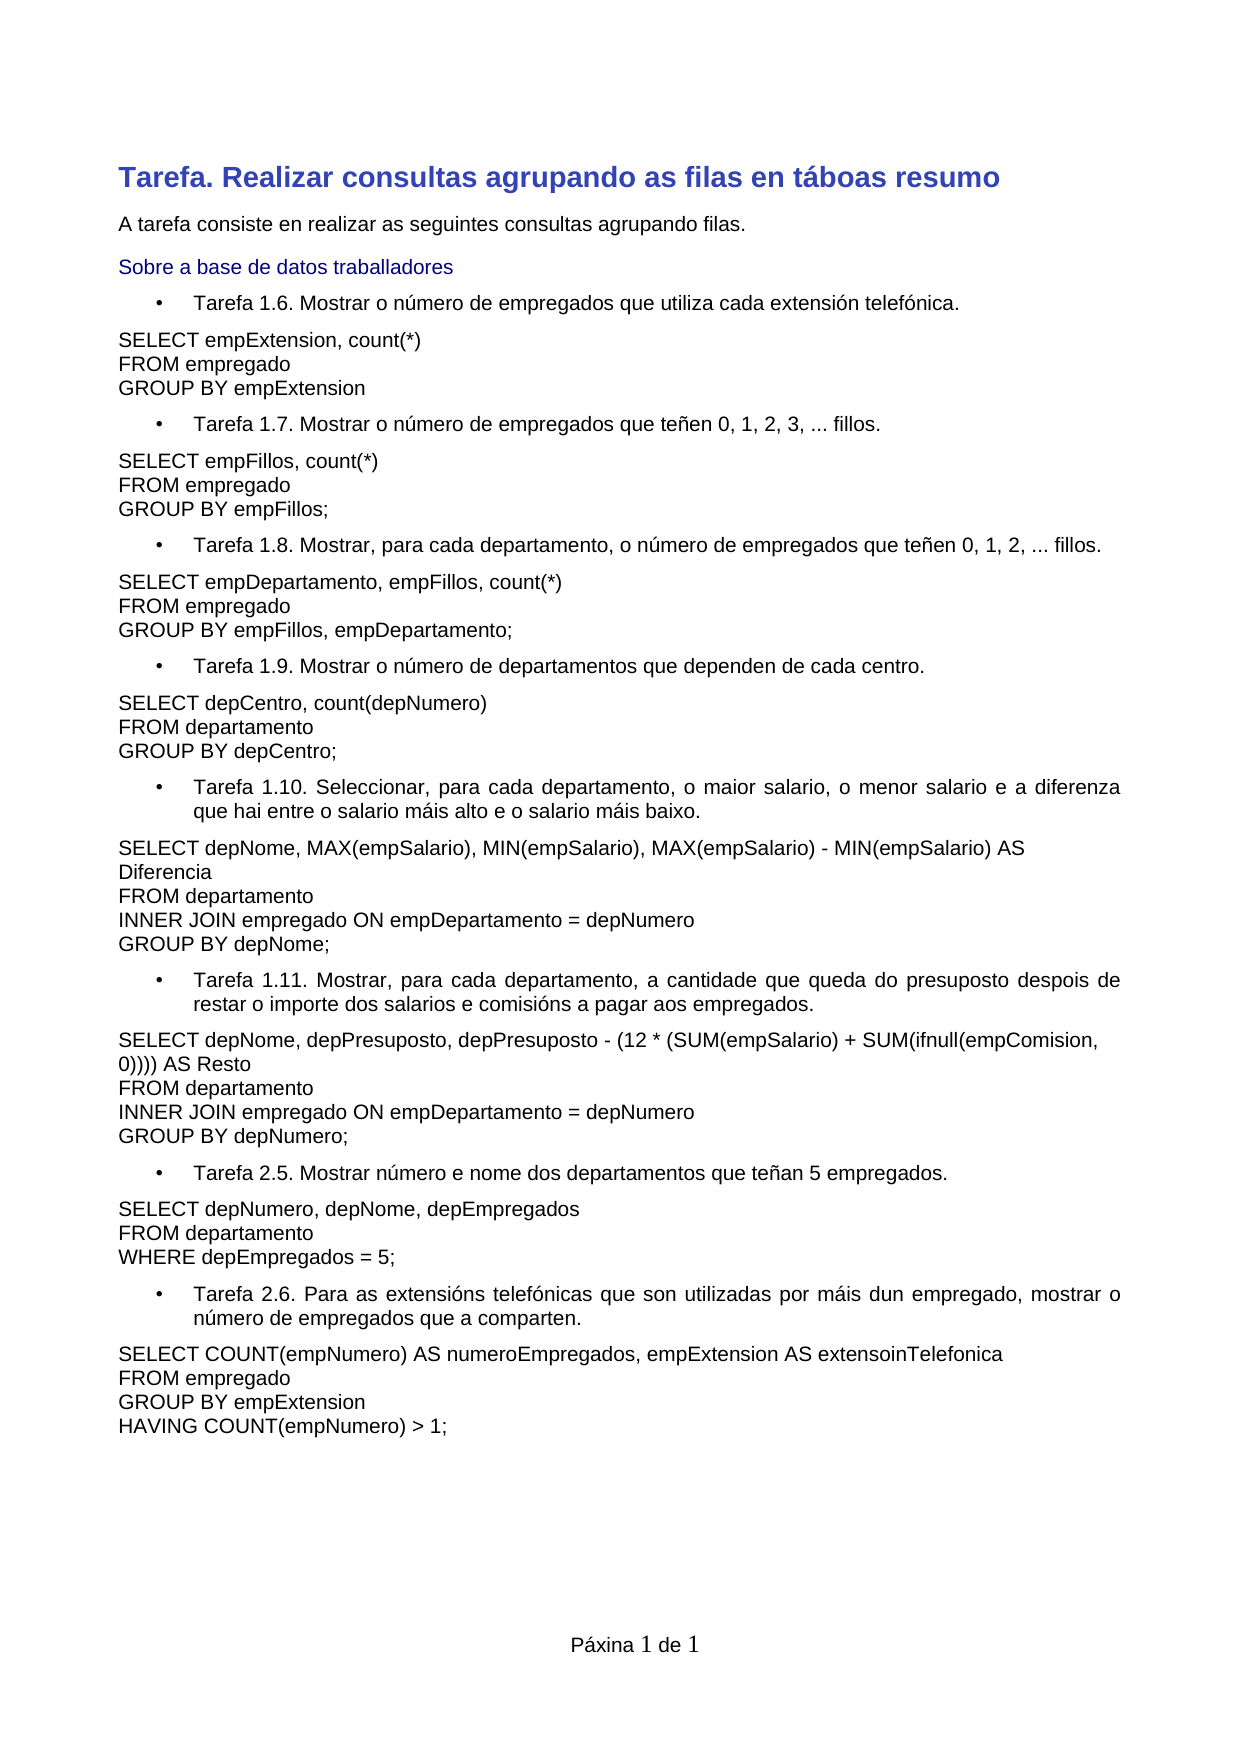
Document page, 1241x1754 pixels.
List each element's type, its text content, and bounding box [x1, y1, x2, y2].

list Tarefa 1.9. Mostrar o número de departamentos que dependen de cada centro. [156, 654, 1122, 678]
text SELECT depNome, MAX(empSalario), MIN(empSalario), MAX(empSalario) - MIN(empSalario) AS Diferencia FROM departamento INNER JOIN empregado ON empDepartamento = depNumero GROUP BY depNome; [118, 836, 1122, 955]
text Sobre a base de datos traballadores [118, 255, 1122, 279]
list Tarefa 1.10. Seleccionar, para cada departamento, o maior salario, o menor salario e a diferenza que hai entre o salario máis alto e o salario máis baixo. [156, 775, 1122, 823]
text A tarefa consiste en realizar as seguintes consultas agrupando filas. [118, 212, 1122, 236]
list Tarefa 1.11. Mostrar, para cada departamento, a cantidade que queda do presuposto despois de restar o importe dos salarios e comisións a pagar aos empregados. [156, 968, 1122, 1016]
text SELECT depCentro, count(depNumero) FROM departamento GROUP BY depCentro; [118, 691, 1122, 762]
list Tarefa 2.5. Mostrar número e nome dos departamentos que teñan 5 empregados. [156, 1161, 1122, 1185]
list Tarefa 2.6. Para as extensións telefónicas que son utilizadas por máis dun empregado, mostrar o número de empregados que a comparten. [156, 1282, 1122, 1329]
text SELECT depNumero, depNome, depEmpregados FROM departamento WHERE depEmpregados = 5; [118, 1197, 1122, 1269]
list Tarefa 1.6. Mostrar o número de empregados que utiliza cada extensión telefónica. [156, 291, 1122, 315]
text SELECT depNome, depPresuposto, depPresuposto - (12 * (SUM(empSalario) + SUM(ifnull(empComision, 0)))) AS Resto FROM departamento INNER JOIN empregado ON empDepartamento = depNumero GROUP BY depNumero; [118, 1028, 1122, 1148]
text SELECT COUNT(empNumero) AS numeroEmpregados, empExtension AS extensoinTelefonica FROM empregado GROUP BY empExtension HAVING COUNT(empNumero) > 1; [118, 1342, 1122, 1438]
text SELECT empFillos, count(*) FROM empregado GROUP BY empFillos; [118, 449, 1122, 521]
text SELECT empDepartamento, empFillos, count(*) FROM empregado GROUP BY empFillos, empDepartamento; [118, 570, 1122, 642]
list Tarefa 1.8. Mostrar, para cada departamento, o número de empregados que teñen 0, 1, 2, ... fillos. [156, 533, 1122, 557]
text Tarefa. Realizar consultas agrupando as filas en táboas resumo [118, 160, 1122, 193]
list Tarefa 1.7. Mostrar o número de empregados que teñen 0, 1, 2, 3, ... fillos. [156, 412, 1122, 436]
text SELECT empExtension, count(*) FROM empregado GROUP BY empExtension [118, 328, 1122, 400]
